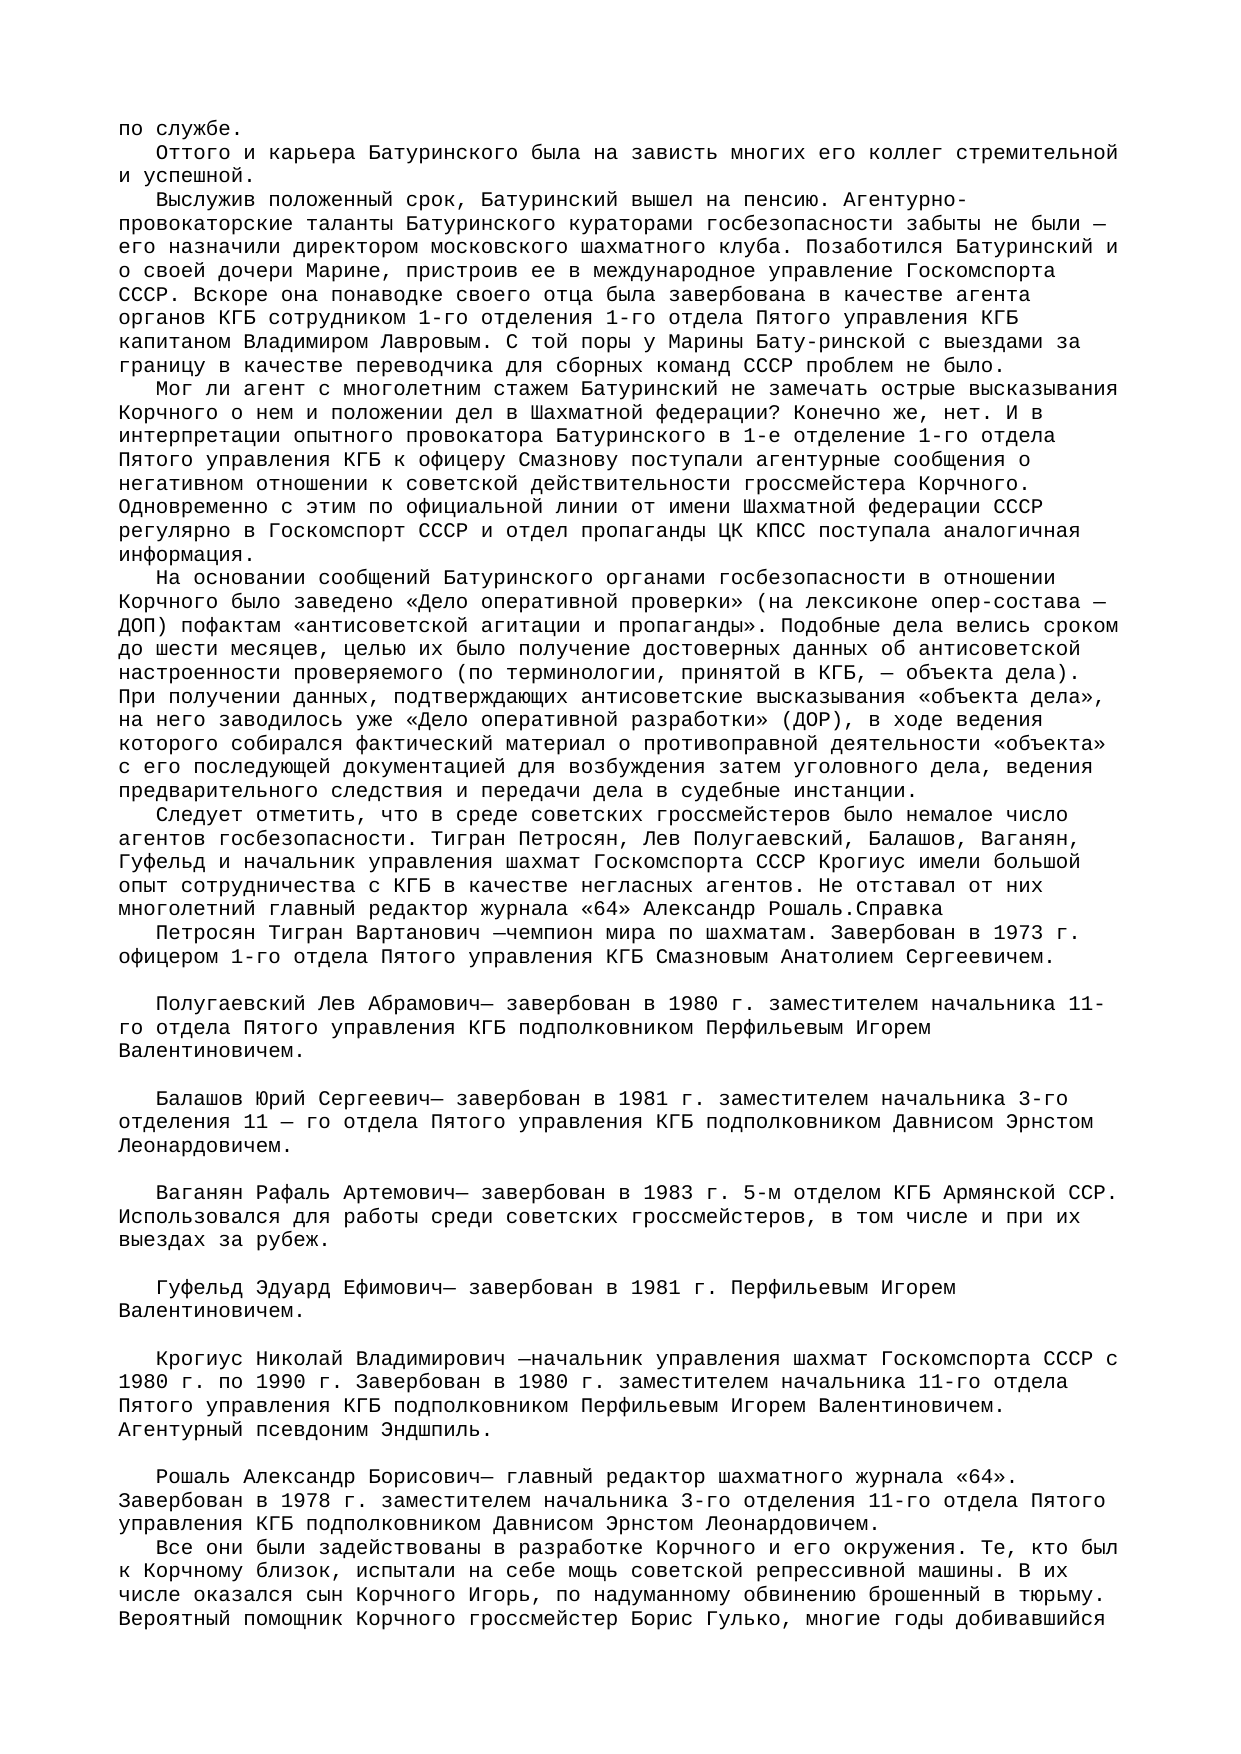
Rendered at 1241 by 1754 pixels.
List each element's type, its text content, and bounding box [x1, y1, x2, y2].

text Крогиус Николай Владимирович —начальник управления шахмат Госкомспорта СССР с 1980 г. по 1990 г. Завербован в 1980 г. заместителем начальника 11-го отдела Пятого управления КГБ подполковником Перфильевым Игорем Валентиновичем. Агентурный псевдоним Эндшпиль. [118, 1348, 1122, 1442]
text Мог ли агент с многолетним стажем Батуринский не замечать острые высказывания Корчного о нем и положении дел в Шахматной федерации? Конечно же, нет. И в интерпретации опытного провокатора Батуринского в 1-е отделение 1-го отдела Пятого управления КГБ к офицеру Смазнову поступали агентурные сообщения о негативном отношении к советской действительности гроссмейстера Корчного. Одновременно с этим по официальной линии от имени Шахматной федерации СССР регулярно в Госкомспорт СССР и отдел пропаганды ЦК КПСС поступала аналогичная информация. [118, 378, 1122, 567]
text по службе. [118, 118, 1122, 142]
text Рошаль Александр Борисович— главный редактор шахматного журнала «64». Завербован в 1978 г. заместителем начальника 3-го отделения 11-го отдела Пятого управления КГБ подполковником Давнисом Эрнстом Леонардовичем. [118, 1466, 1122, 1537]
text Следует отметить, что в среде советских гроссмейстеров было немалое число агентов госбезопасности. Тигран Петросян, Лев Полугаевский, Балашов, Ваганян, Гуфельд и начальник управления шахмат Госкомспорта СССР Крогиус имели большой опыт сотрудничества с КГБ в качестве негласных агентов. Не отставал от них многолетний главный редактор журнала «64» Александр Рошаль.Справка [118, 804, 1122, 922]
text Все они были задействованы в разработке Корчного и его окружения. Те, кто был к Корчному близок, испытали на себе мощь советской репрессивной машины. В их числе оказался сын Корчного Игорь, по надуманному обвинению брошенный в тюрьму. Вероятный помощник Корчного гроссмейстер Борис Гулько, многие годы добивавшийся [118, 1537, 1122, 1631]
text Ваганян Рафаль Артемович— завербован в 1983 г. 5-м отделом КГБ Армянской ССР. Использовался для работы среди советских гроссмейстеров, в том числе и при их выездах за рубеж. [118, 1182, 1122, 1253]
text На основании сообщений Батуринского органами госбезопасности в отношении Корчного было заведено «Дело оперативной проверки» (на лексиконе опер-состава — ДОП) пофактам «антисоветской агитации и пропаганды». Подобные дела велись сроком до шести месяцев, целью их было получение достоверных данных об антисоветской настроенности проверяемого (по терминологии, принятой в КГБ, — объекта дела). При получении данных, подтверждающих антисоветские высказывания «объекта дела», на него заводилось уже «Дело оперативной разработки» (ДОР), в ходе ведения которого собирался фактический материал о противоправной деятельности «объекта» с его последующей документацией для возбуждения затем уголовного дела, ведения предварительного следствия и передачи дела в судебные инстанции. [118, 567, 1122, 804]
text Петросян Тигран Вартанович —чемпион мира по шахматам. Завербован в 1973 г. офицером 1-го отдела Пятого управления КГБ Смазновым Анатолием Сергеевичем. [118, 922, 1122, 969]
text Балашов Юрий Сергеевич— завербован в 1981 г. заместителем начальника 3-го отделения 11 — го отдела Пятого управления КГБ подполковником Давнисом Эрнстом Леонардовичем. [118, 1088, 1122, 1158]
text Гуфельд Эдуард Ефимович— завербован в 1981 г. Перфильевым Игорем Валентиновичем. [118, 1277, 1122, 1324]
text Оттого и карьера Батуринского была на зависть многих его коллег стремительной и успешной. [118, 142, 1122, 189]
text Выслужив положенный срок, Батуринский вышел на пенсию. Агентурно-провокаторские таланты Батуринского кураторами госбезопасности забыты не были — его назначили директором московского шахматного клуба. Позаботился Батуринский и о своей дочери Марине, пристроив ее в международное управление Госкомспорта СССР. Вскоре она понаводке своего отца была завербована в качестве агента органов КГБ сотрудником 1-го отделения 1-го отдела Пятого управления КГБ капитаном Владимиром Лавровым. С той поры у Марины Бату-ринской с выездами за границу в качестве переводчика для сборных команд СССР проблем не было. [118, 189, 1122, 378]
text Полугаевский Лев Абрамович— завербован в 1980 г. заместителем начальника 11-го отдела Пятого управления КГБ подполковником Перфильевым Игорем Валентиновичем. [118, 993, 1122, 1064]
